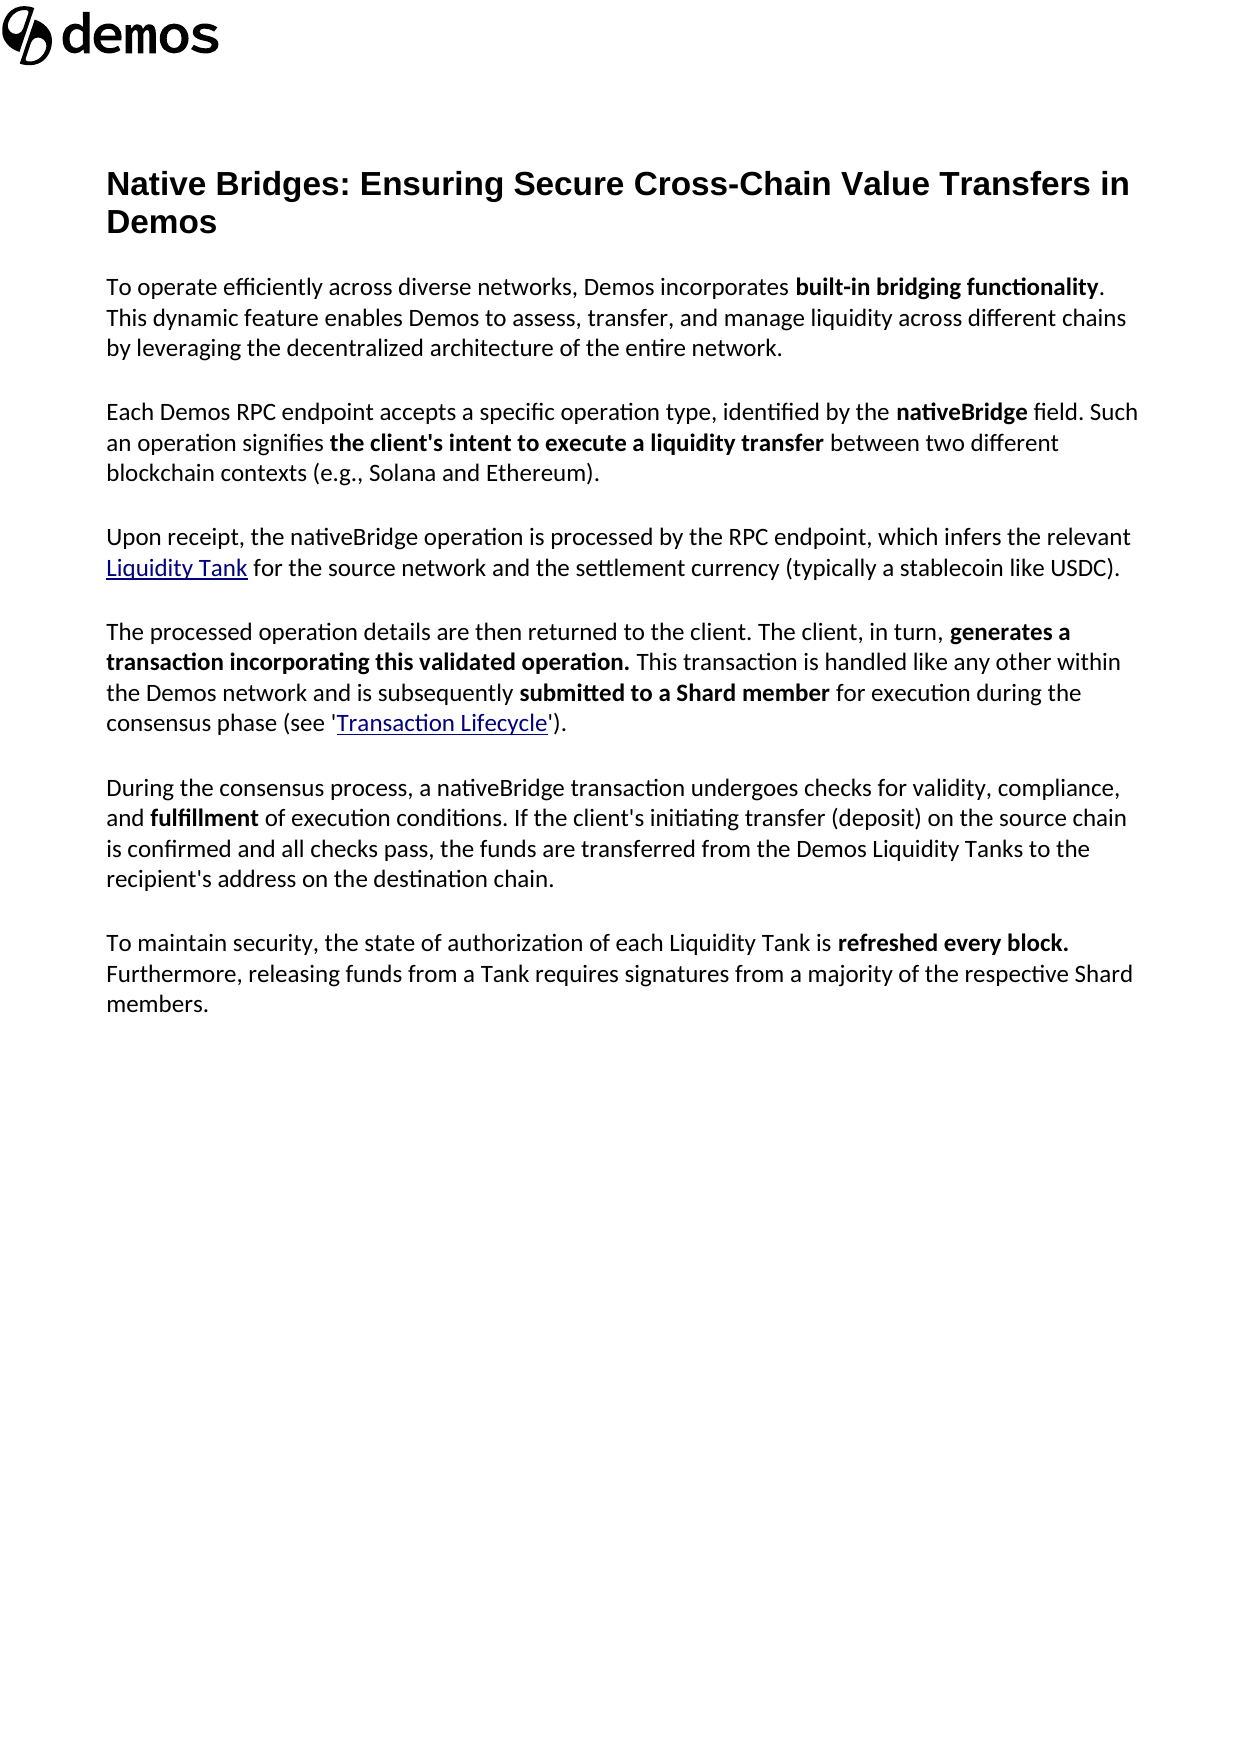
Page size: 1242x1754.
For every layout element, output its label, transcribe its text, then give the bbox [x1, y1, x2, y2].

text To maintain security, the state of authorization of each Liquidity Tank is refreshed every block. Furthermore, releasing funds from a Tank requires signatures from a majority of the respective Shard members. [106, 927, 1146, 1019]
text Each Demos RPC endpoint accepts a specific operation type, identified by the nativeBridge field. Such an operation signifies the client's intent to execute a liquidity transfer between two different blockchain contexts (e.g., Solana and Ethereum). [106, 396, 1146, 488]
text The processed operation details are then returned to the client. The client, in turn, generates a transaction incorporating this validated operation. This transaction is handled like any other within the Demos network and is subsequently submitted to a Shard member for execution during the consensus phase (see 'Transaction Lifecycle'). [106, 616, 1146, 738]
subtitle Native Bridges: Ensuring Secure Cross-Chain Value Transfers in Demos [106, 164, 1146, 241]
text During the consensus process, a nativeBridge transaction undergoes checks for validity, compliance, and fulfillment of execution conditions. If the client's initiating transfer (deposit) on the source chain is confirmed and all checks pass, the funds are transferred from the Demos Liquidity Tanks to the recipient's address on the destination chain. [106, 772, 1146, 894]
text To operate efficiently across diverse networks, Demos incorporates built-in bridging functionality. This dynamic feature enables Demos to assess, transfer, and manage liquidity across different chains by leveraging the decentralized architecture of the entire network. [106, 271, 1146, 363]
text Upon receipt, the nativeBridge operation is processed by the RPC endpoint, which infers the relevant Liquidity Tank for the source network and the settlement currency (typically a stablecoin like USDC). [106, 521, 1146, 582]
